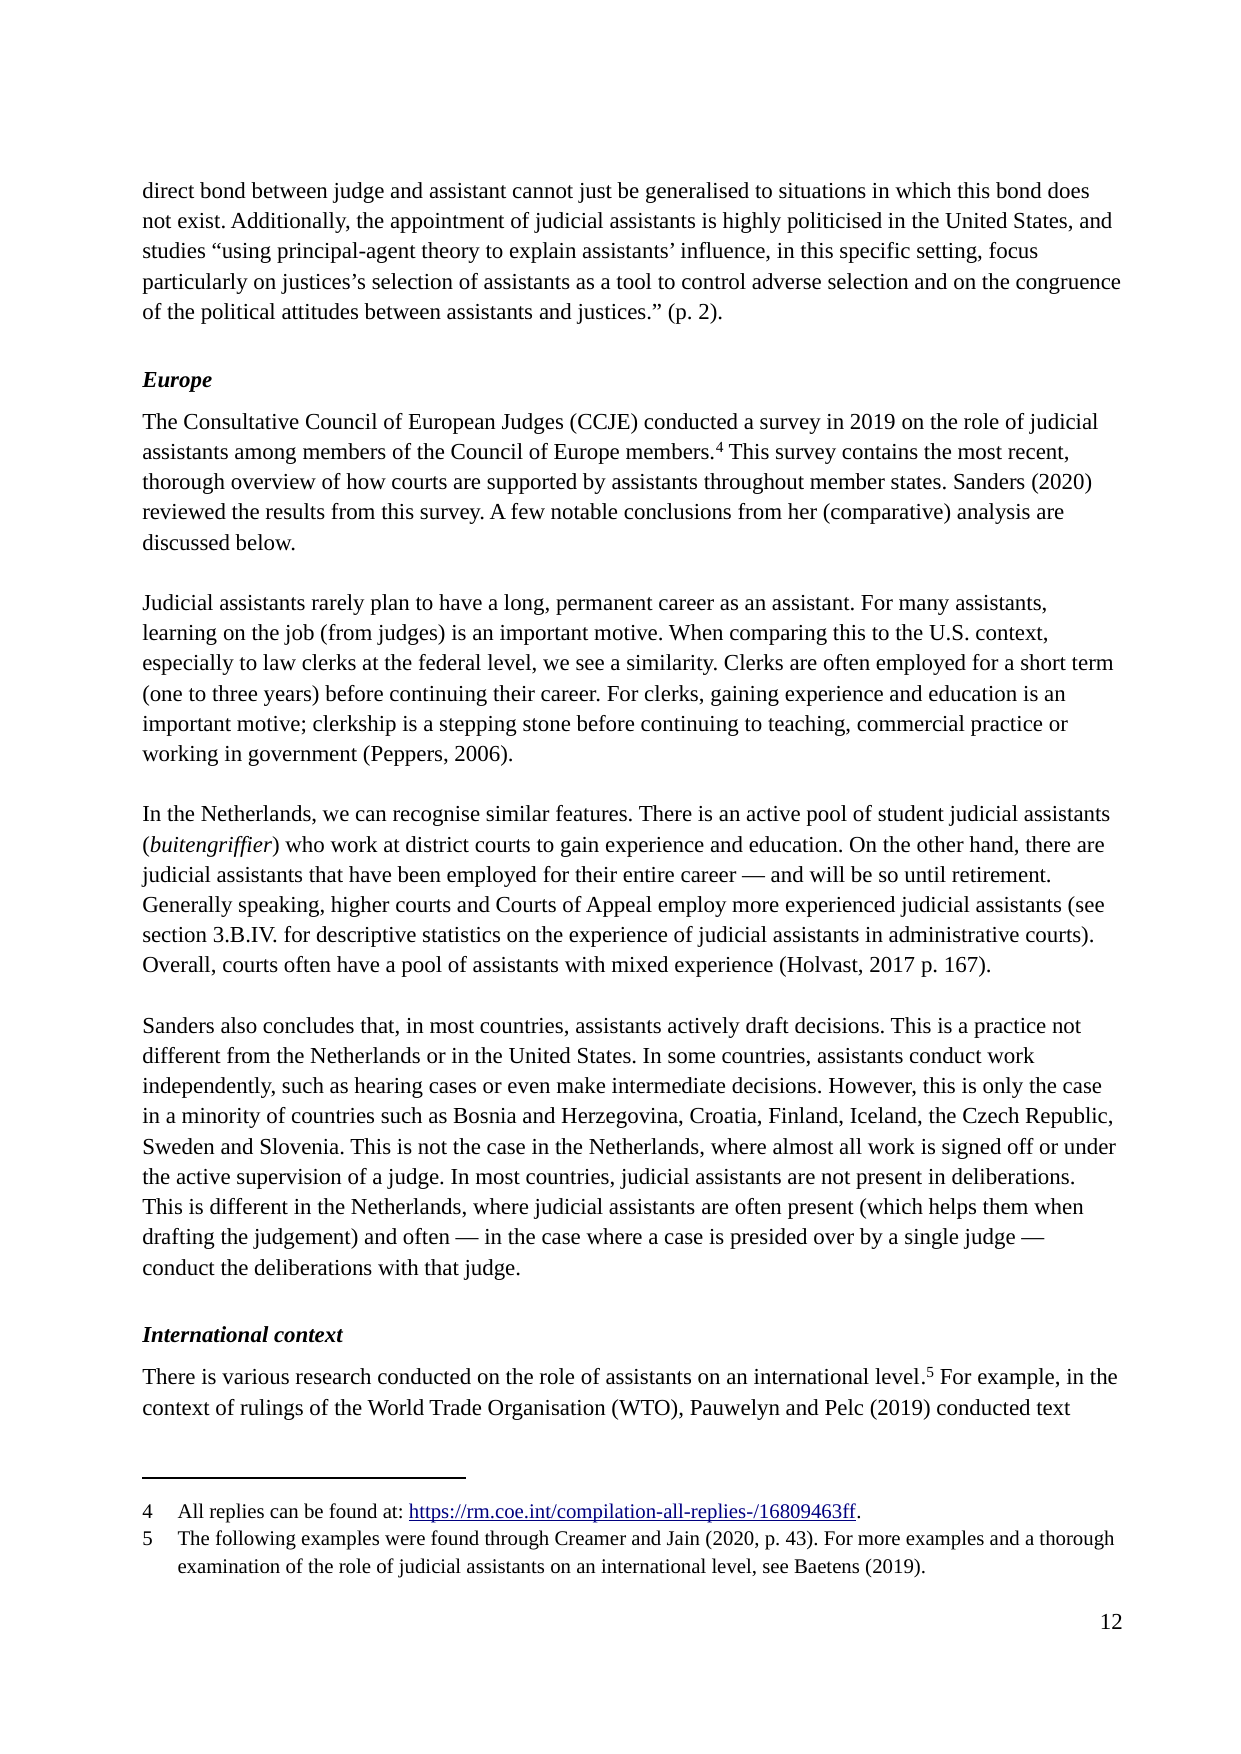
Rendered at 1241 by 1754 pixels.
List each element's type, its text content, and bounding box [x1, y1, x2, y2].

text In the Netherlands, we can recognise similar features. There is an active pool of student judicial assistants (buitengriffier) who work at district courts to gain experience and education. On the other hand, there are judicial assistants that have been employed for their entire career — and will be so until retirement. Generally speaking, higher courts and Courts of Appeal employ more experienced judicial assistants (see section 3.B.IV. for descriptive statistics on the experience of judicial assistants in administrative courts). Overall, courts often have a pool of assistants with mixed experience (Holvast, 2017 p. 167). [142, 801, 1122, 978]
text The following examples were found through Creamer and Jain (2020, p. 43). For more examples and a thorough examination of the role of judicial assistants on an international level, see Baetens (2019). [142, 1526, 1122, 1578]
text The Consultative Council of European Judges (CCJE) conducted a survey in 2019 on the role of judicial assistants among members of the Council of Europe members. This survey contains the most recent, thorough overview of how courts are supported by assistants throughout member states. Sanders (2020) reviewed the results from this survey. A few notable conclusions from her (comparative) analysis are discussed below. [142, 408, 1122, 555]
text All replies can be found at: https://rm.coe.int/compilation-all-replies-/16809463ff. [142, 1499, 1122, 1523]
text There is various research conducted on the role of assistants on an international level. For example, in the context of rulings of the World Trade Organisation (WTO), Pauwelyn and Pelc (2019) conducted text [142, 1363, 1122, 1420]
text direct bond between judge and assistant cannot just be generalised to situations in which this bond does not exist. Additionally, the appointment of judicial assistants is highly politicised in the United States, and studies “using principal-agent theory to explain assistants’ influence, in this specific setting, focus particularly on justices’s selection of assistants as a tool to control adverse selection and on the congruence of the political attitudes between assistants and justices.” (p. 2). [142, 177, 1122, 324]
subtitle International context [142, 1321, 1122, 1348]
text Judicial assistants rarely plan to have a long, permanent career as an assistant. For many assistants, learning on the job (from judges) is an important motive. When comparing this to the U.S. context, especially to law clerks at the federal level, we see a similarity. Clerks are often employed for a short term (one to three years) before continuing their career. For clerks, gaining experience and education is an important motive; clerkship is a stepping stone before continuing to teaching, commercial practice or working in government (Peppers, 2006). [142, 589, 1122, 766]
text Sanders also concludes that, in most countries, assistants actively draft decisions. This is a practice not different from the Netherlands or in the United States. In some countries, assistants conduct work independently, such as hearing cases or even make intermediate decisions. However, this is only the case in a minority of countries such as Bosnia and Herzegovina, Croatia, Finland, Iceland, the Czech Republic, Sweden and Slovenia. This is not the case in the Netherlands, where almost all work is signed off or under the active supervision of a judge. In most countries, judicial assistants are not present in deliberations. This is different in the Netherlands, where judicial assistants are often present (which helps them when drafting the judgement) and often — in the case where a case is presided over by a single judge — conduct the deliberations with that judge. [142, 1012, 1122, 1280]
subtitle Europe [142, 366, 1122, 392]
